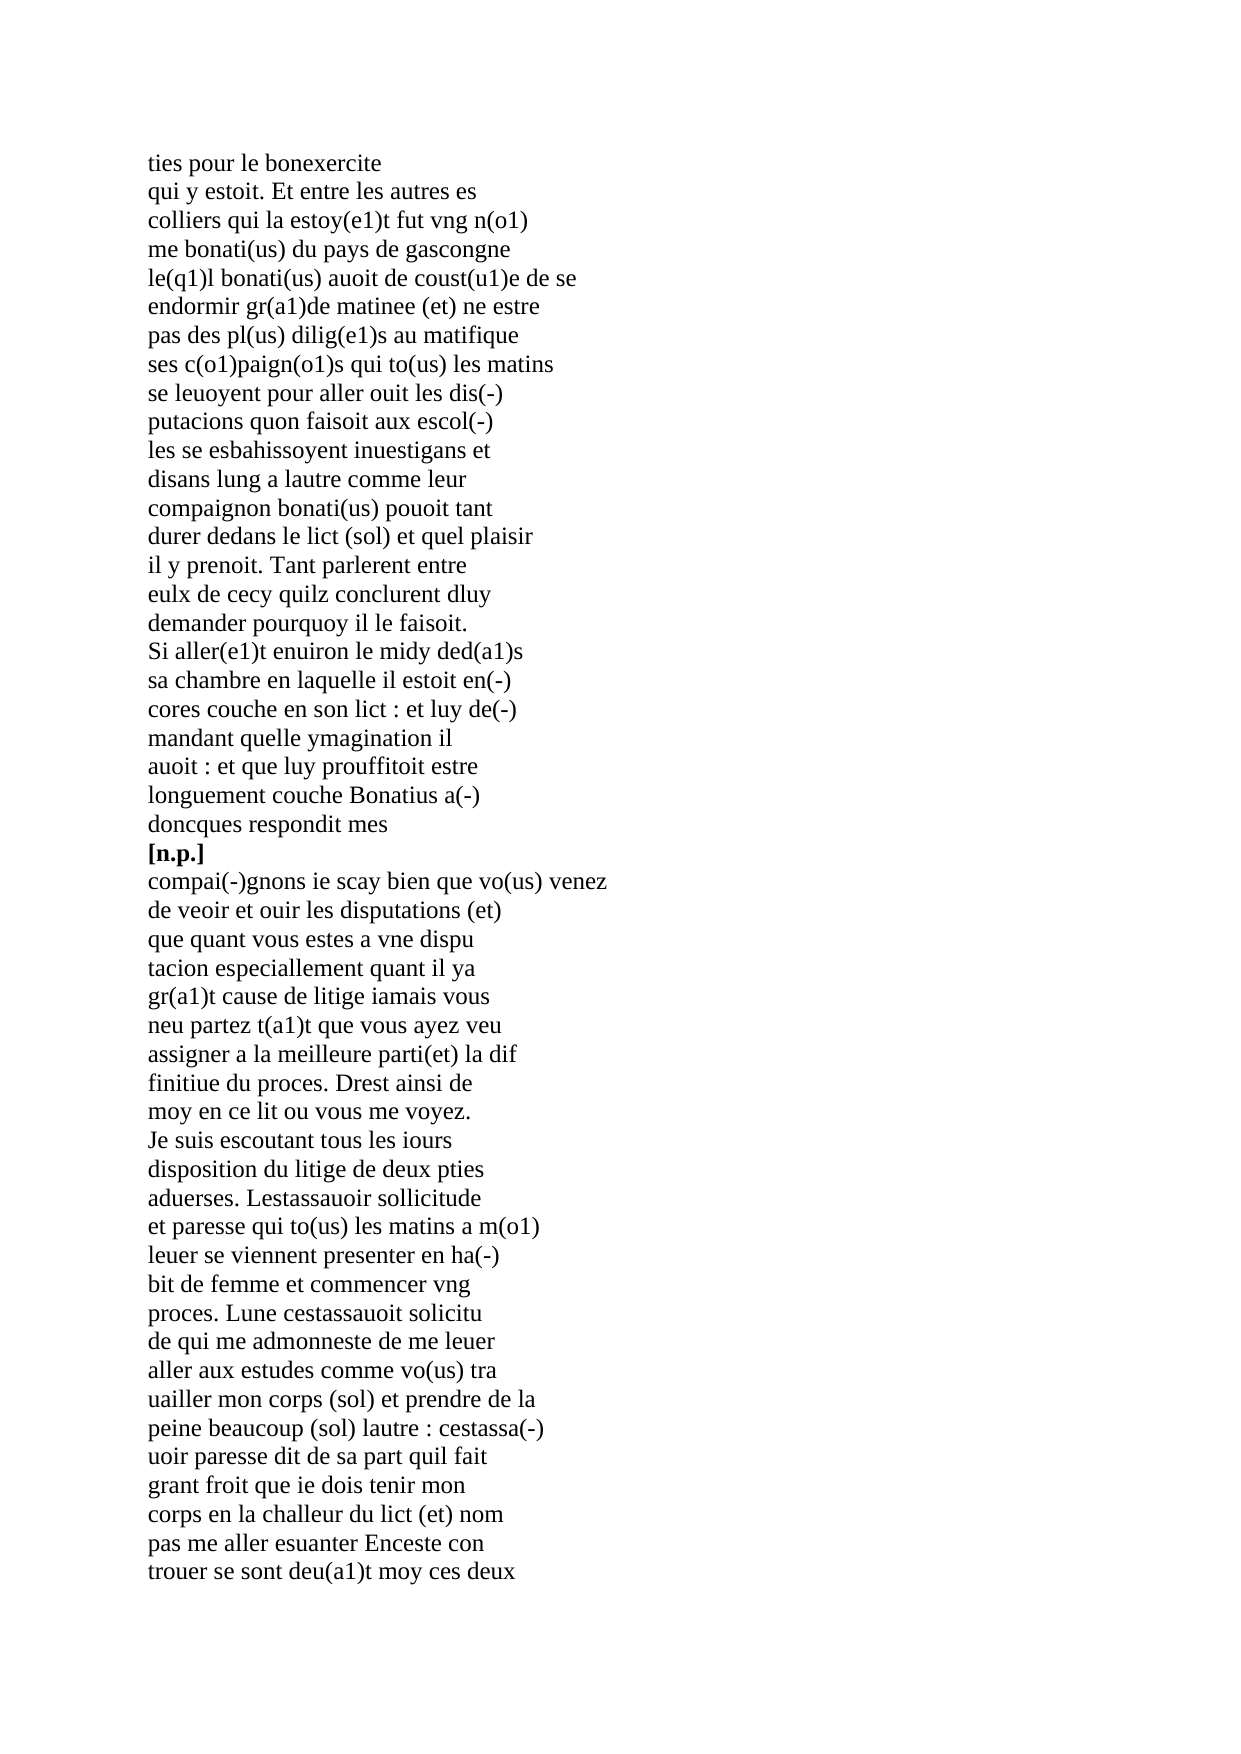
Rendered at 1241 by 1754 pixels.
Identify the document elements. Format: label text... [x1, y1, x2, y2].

text ties pour le bonexercite qui y estoit. Et entre les autres es colliers qui la estoy(e1)t fut vng n(o1) me bonati(us) du pays de gascongne le(q1)l bonati(us) auoit de coust(u1)e de se endormir gr(a1)de matinee (et) ne estre pas des pl(us) dilig(e1)s au matifique ses c(o1)paign(o1)s qui to(us) les matins se leuoyent pour aller ouit les dis(-) putacions quon faisoit aux escol(-) les se esbahissoyent inuestigans et disans lung a lautre comme leur compaignon bonati(us) pouoit tant durer dedans le lict (sol) et quel plaisir il y prenoit. Tant parlerent entre eulx de cecy quilz conclurent dluy demander pourquoy il le faisoit. Si aller(e1)t enuiron le midy ded(a1)s sa chambre en laquelle il estoit en(-) cores couche en son lict : et luy de(-) mandant quelle ymagination il auoit : et que luy prouffitoit estre longuement couche Bonatius a(-) doncques respondit mes [n.p.] compai(-)gnons ie scay bien que vo(us) venez de veoir et ouir les disputations (et) que quant vous estes a vne dispu tacion especiallement quant il ya gr(a1)t cause de litige iamais vous neu partez t(a1)t que vous ayez veu assigner a la meilleure parti(et) la dif finitiue du proces. Drest ainsi de moy en ce lit ou vous me voyez. Je suis escoutant tous les iours disposition du litige de deux pties aduerses. Lestassauoir sollicitude et paresse qui to(us) les matins a m(o1) leuer se viennent presenter en ha(-) bit de femme et commencer vng proces. Lune cestassauoit solicitu de qui me admonneste de me leuer aller aux estudes comme vo(us) tra uailler mon corps (sol) et prendre de la peine beaucoup (sol) lautre : cestassa(-) uoir paresse dit de sa part quil fait grant froit que ie dois tenir mon corps en la challeur du lict (et) nom pas me aller esuanter Enceste con trouer se sont deu(a1)t moy ces deux [148, 148, 1093, 1585]
